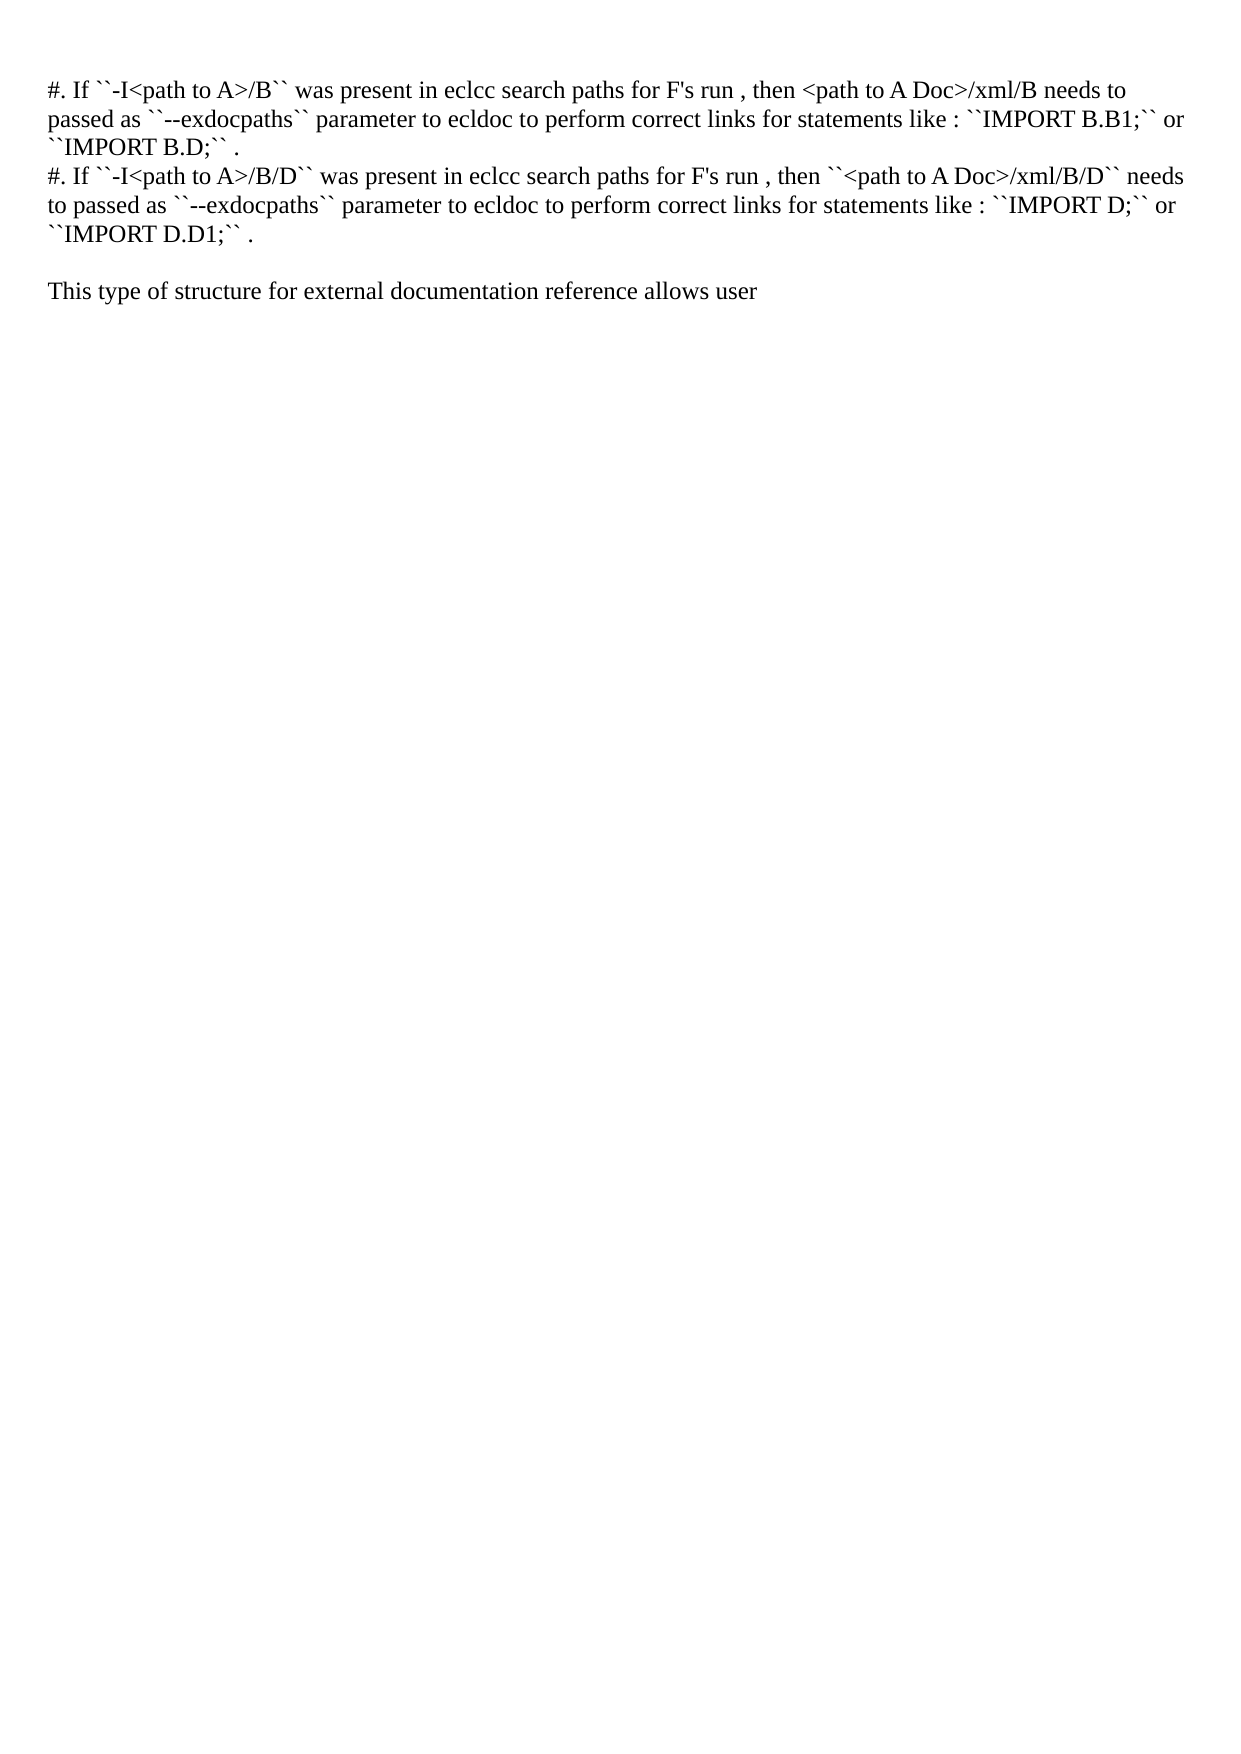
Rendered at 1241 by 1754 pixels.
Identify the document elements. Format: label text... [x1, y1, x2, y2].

text #. If ``-I<path to A>/B`` was present in eclcc search paths for F's run , then <path to A Doc>/xml/B needs to passed as ``--exdocpaths`` parameter to ecldoc to perform correct links for statements like : ``IMPORT B.B1;`` or ``IMPORT B.D;`` . [47, 75, 1193, 161]
text This type of structure for external documentation reference allows user [47, 276, 1193, 305]
text #. If ``-I<path to A>/B/D`` was present in eclcc search paths for F's run , then ``<path to A Doc>/xml/B/D`` needs to passed as ``--exdocpaths`` parameter to ecldoc to perform correct links for statements like : ``IMPORT D;`` or ``IMPORT D.D1;`` . [47, 161, 1193, 247]
